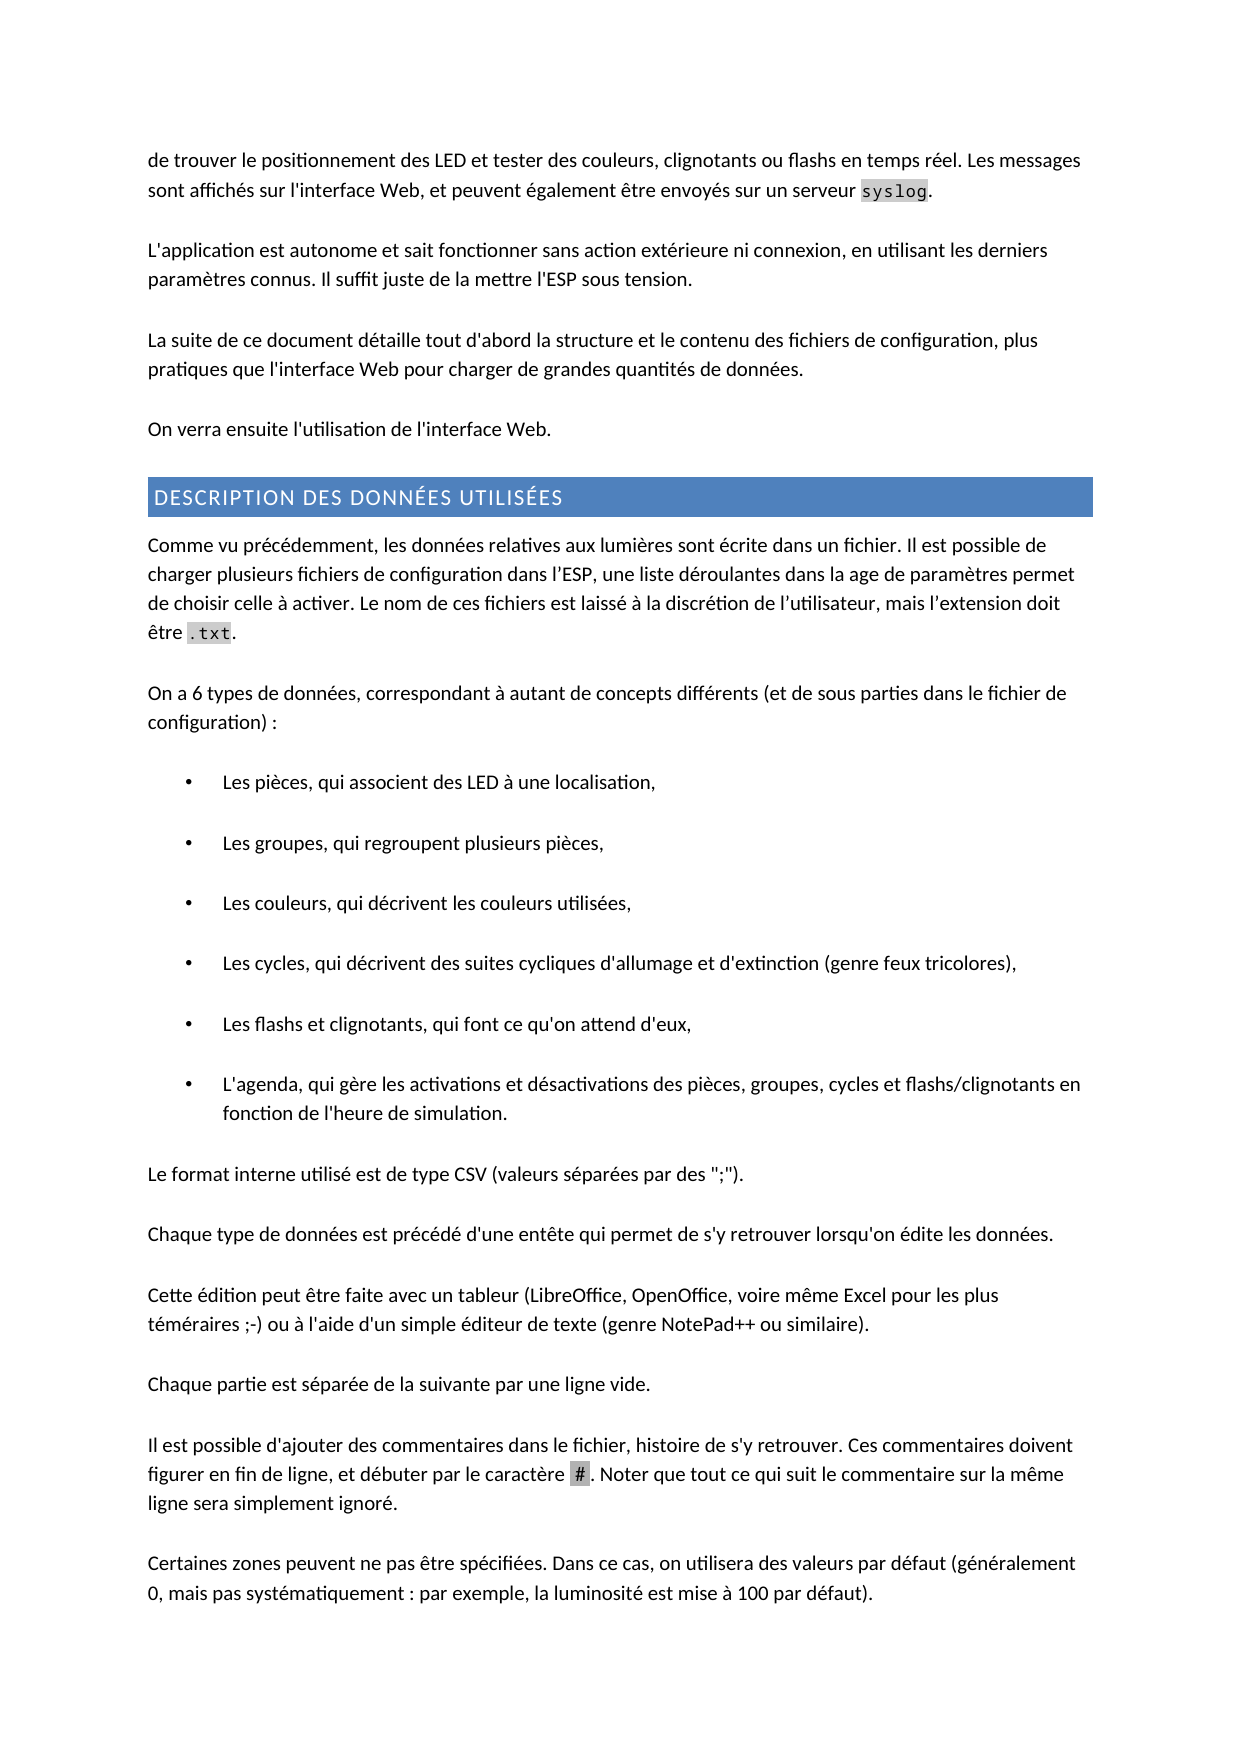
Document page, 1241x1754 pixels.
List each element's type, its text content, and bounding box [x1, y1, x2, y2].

subtitle Description des données utilisées [154, 483, 1086, 511]
text On verra ensuite l'utilisation de l'interface Web. [148, 416, 1093, 442]
text L'application est autonome et sait fonctionner sans action extérieure ni connexion, en utilisant les derniers paramètres connus. Il suffit juste de la mettre l'ESP sous tension. [148, 237, 1093, 292]
list Les cycles, qui décrivent des suites cycliques d'allumage et d'extinction (genre feux tricolores), [185, 951, 1093, 976]
text Cette édition peut être faite avec un tableur (LibreOffice, OpenOffice, voire même Excel pour les plus téméraires ;-) ou à l'aide d'un simple éditeur de texte (genre NotePad++ ou similaire). [148, 1282, 1093, 1336]
text Chaque type de données est précédé d'une entête qui permet de s'y retrouver lorsqu'on édite les données. [148, 1221, 1093, 1247]
list Les flashs et clignotants, qui font ce qu'on attend d'eux, [185, 1011, 1093, 1036]
list Les couleurs, qui décrivent les couleurs utilisées, [185, 890, 1093, 916]
text La suite de ce document détaille tout d'abord la structure et le contenu des fichiers de configuration, plus pratiques que l'interface Web pour charger de grandes quantités de données. [148, 327, 1093, 381]
text On a 6 types de données, correspondant à autant de concepts différents (et de sous parties dans le fichier de configuration) : [148, 680, 1093, 734]
text Comme vu précédemment, les données relatives aux lumières sont écrite dans un fichier. Il est possible de charger plusieurs fichiers de configuration dans l’ESP, une liste déroulantes dans la age de paramètres permet de choisir celle à activer. Le nom de ces fichiers est laissé à la discrétion de l’utilisateur, mais l’extension doit être .txt. [148, 532, 1093, 645]
text de trouver le positionnement des LED et tester des couleurs, clignotants ou flashs en temps réel. Les messages sont affichés sur l'interface Web, et peuvent également être envoyés sur un serveur syslog. [148, 148, 1093, 202]
list Les groupes, qui regroupent plusieurs pièces, [185, 830, 1093, 855]
list L'agenda, qui gère les activations et désactivations des pièces, groupes, cycles et flashs/clignotants en fonction de l'heure de simulation. [185, 1071, 1093, 1126]
text Certaines zones peuvent ne pas être spécifiées. Dans ce cas, on utilisera des valeurs par défaut (généralement 0, mais pas systématiquement : par exemple, la luminosité est mise à 100 par défaut). [148, 1551, 1093, 1605]
list Les pièces, qui associent des LED à une localisation, [185, 769, 1093, 795]
text Il est possible d'ajouter des commentaires dans le fichier, histoire de s'y retrouver. Ces commentaires doivent figurer en fin de ligne, et débuter par le caractère # . Noter que tout ce qui suit le commentaire sur la même ligne sera simplement ignoré. [148, 1432, 1093, 1516]
text Le format interne utilisé est de type CSV (valeurs séparées par des ";"). [148, 1161, 1093, 1186]
text Chaque partie est séparée de la suivante par une ligne vide. [148, 1371, 1093, 1397]
